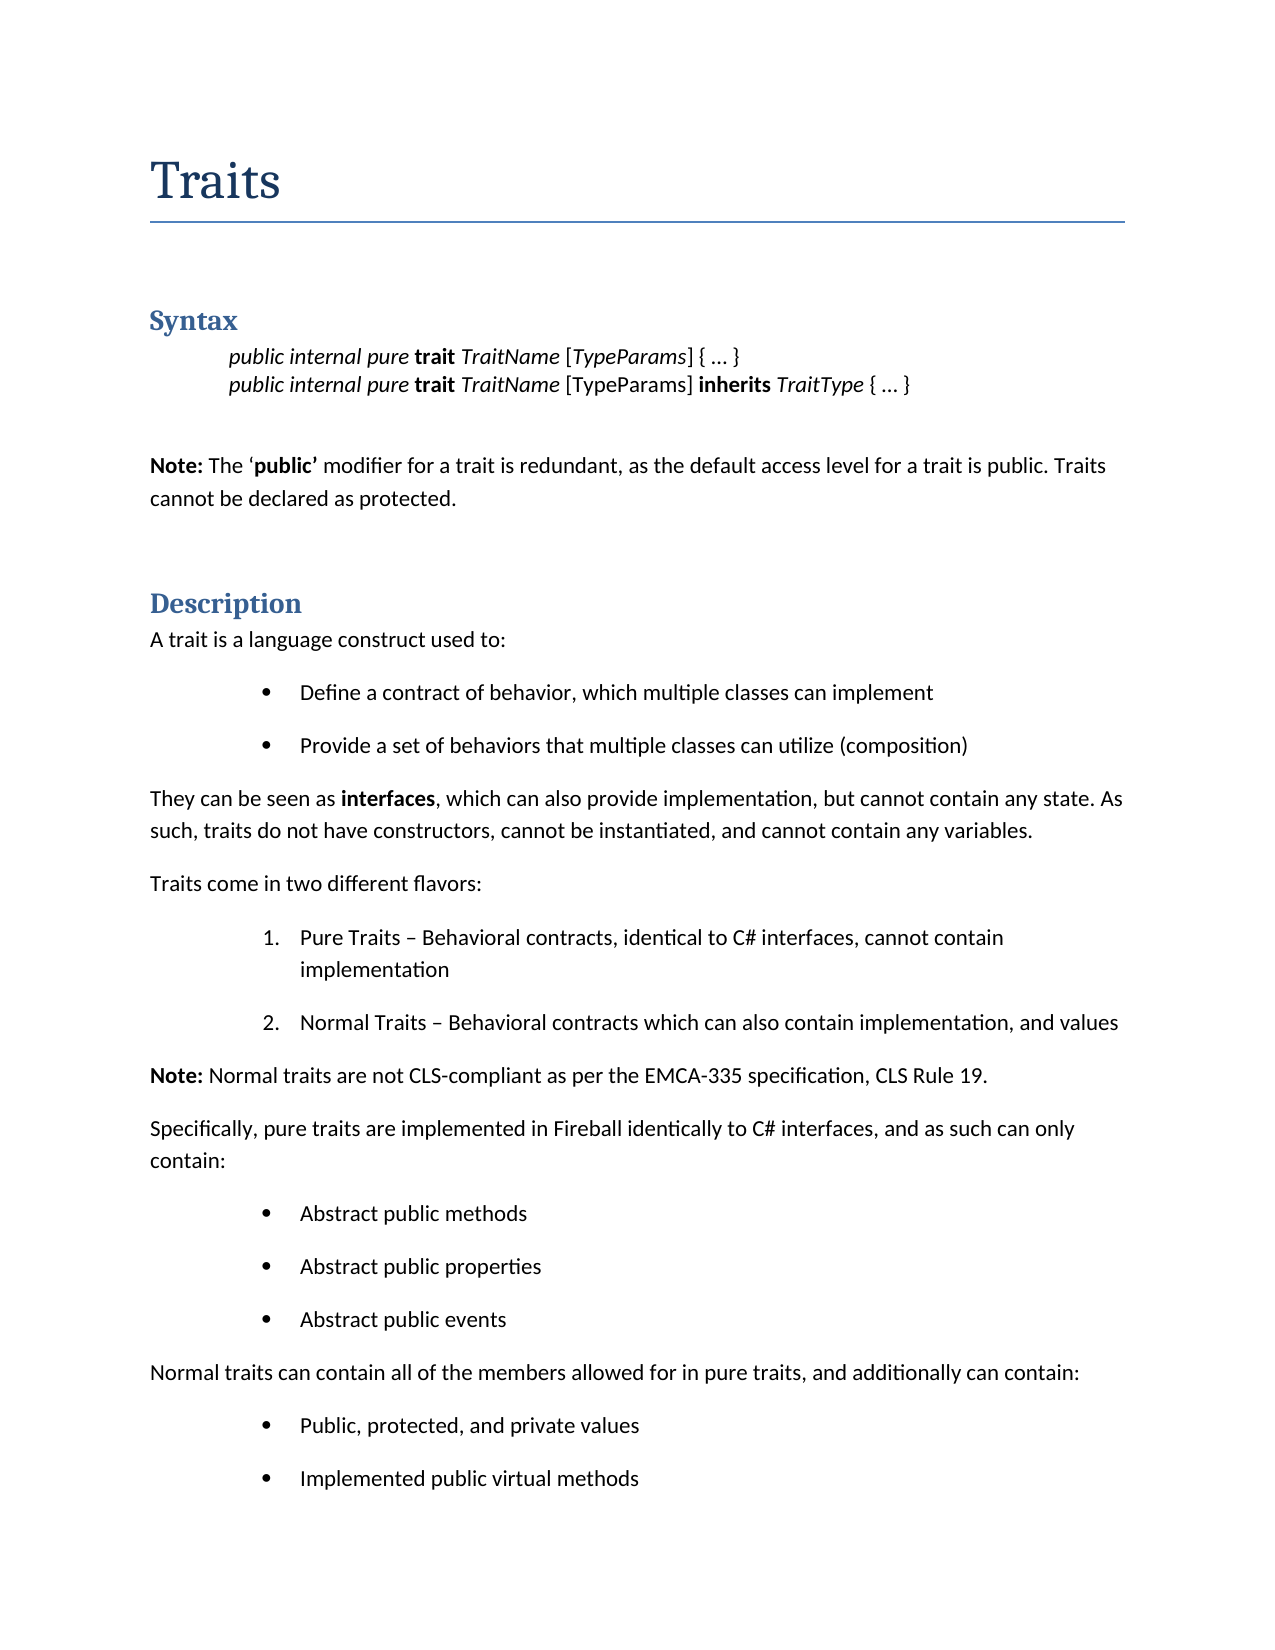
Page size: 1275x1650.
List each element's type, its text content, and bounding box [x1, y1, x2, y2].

list Pure Traits – Behavioral contracts, identical to C# interfaces, cannot contain implementation [262, 923, 1125, 983]
text A trait is a language construct used to: [150, 625, 1125, 653]
text Specifically, pure traits are implemented in Fireball identically to C# interfaces, and as such can only contain: [150, 1114, 1125, 1174]
list Abstract public events [262, 1305, 1125, 1333]
list Normal Traits – Behavioral contracts which can also contain implementation, and values [262, 1008, 1125, 1036]
list Implemented public virtual methods [262, 1464, 1125, 1492]
text Traits come in two different flavors: [150, 869, 1125, 898]
text Note: Normal traits are not CLS-compliant as per the EMCA-335 specification, CLS Rule 19. [150, 1061, 1125, 1089]
list Public, protected, and private values [262, 1411, 1125, 1439]
list Define a contract of behavior, which multiple classes can implement [262, 678, 1125, 706]
list Abstract public methods [262, 1199, 1125, 1227]
text Normal traits can contain all of the members allowed for in pure traits, and additionally can contain: [150, 1358, 1125, 1386]
subtitle Description [150, 587, 1125, 620]
table_header public internal pure trait TraitName [TypeParams] { … } public internal pure trait TraitName [TypeParams] inherits TraitType { … } [218, 343, 1072, 398]
list Provide a set of behaviors that multiple classes can utilize (composition) [262, 731, 1125, 759]
text Note: The ‘public’ modifier for a trait is redundant, as the default access level for a trait is public. Traits cannot be declared as protected. [150, 452, 1125, 512]
list Abstract public properties [262, 1252, 1125, 1280]
text They can be seen as interfaces, which can also provide implementation, but cannot contain any state. As such, traits do not have constructors, cannot be instantiated, and cannot contain any variables. [150, 784, 1125, 844]
subtitle Syntax [150, 304, 1125, 337]
title Traits [150, 150, 1125, 221]
